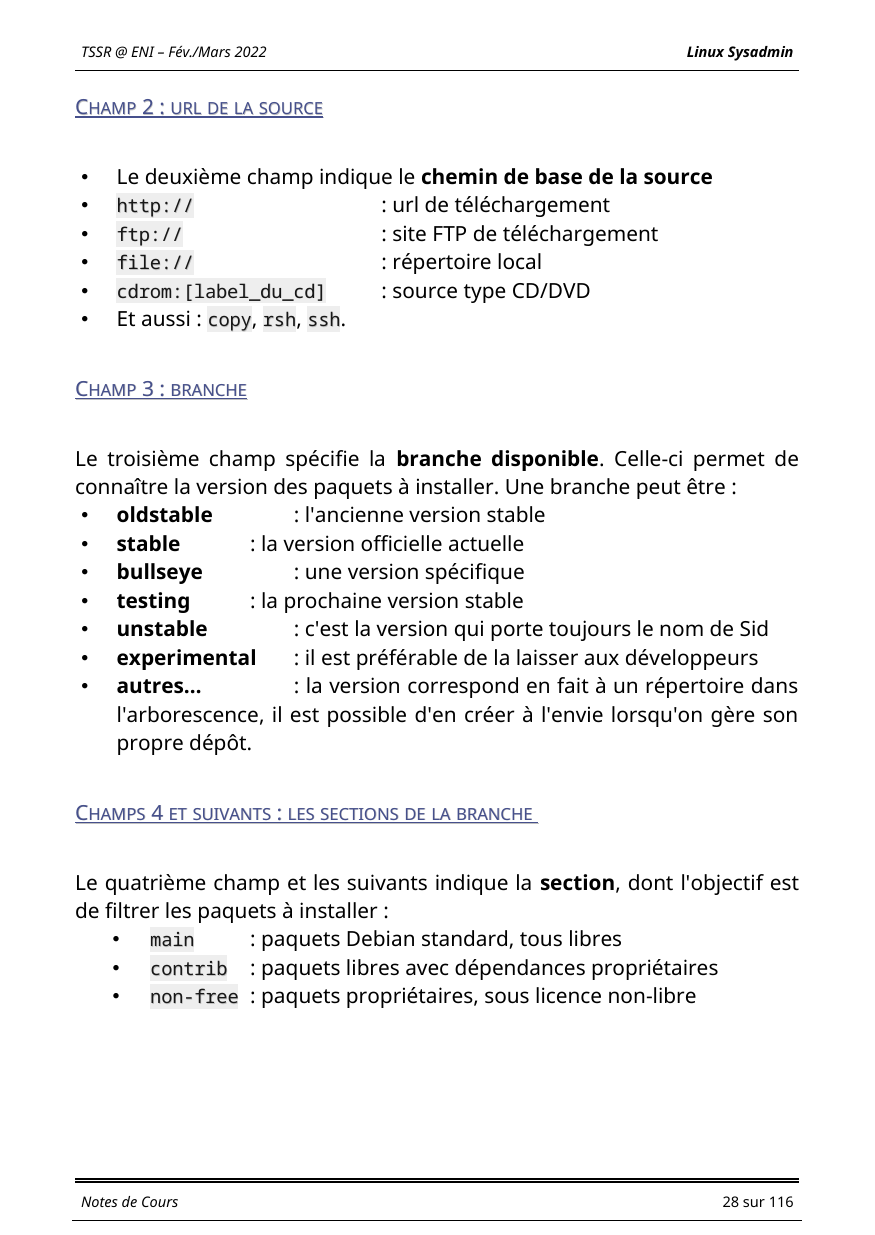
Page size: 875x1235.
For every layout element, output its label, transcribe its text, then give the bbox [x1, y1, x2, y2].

list file:// : répertoire local [81, 247, 799, 276]
list unstable : c'est la version qui porte toujours le nom de Sid [81, 614, 799, 643]
list http:// : url de téléchargement [81, 190, 799, 219]
list testing : la prochaine version stable [81, 586, 799, 614]
list non-free : paquets propriétaires, sous licence non-libre [112, 981, 799, 1010]
text Le quatrième champ et les suivants indique la section, dont l'objectif est de filtrer les paquets à installer : [75, 868, 799, 924]
list Et aussi : copy, rsh, ssh. [81, 304, 799, 333]
list bullseye : une version spécifique [81, 557, 799, 586]
text Champ 2 : url de la source [75, 92, 799, 121]
text Champs 4 et suivants : les sections de la branche [75, 798, 799, 826]
list experimental : il est préférable de la laisser aux développeurs [81, 643, 799, 671]
list Le deuxième champ indique le chemin de base de la source [81, 162, 799, 190]
text Champ 3 : branche [75, 374, 799, 402]
list main : paquets Debian standard, tous libres [112, 924, 799, 953]
list ftp:// : site FTP de téléchargement [81, 219, 799, 247]
list cdrom:[label_du_cd] : source type CD/DVD [81, 276, 799, 304]
list autres… : la version correspond en fait à un répertoire dans l'arborescence, il est possible d'en créer à l'envie lorsqu'on gère son propre dépôt. [81, 671, 799, 757]
list stable : la version officielle actuelle [81, 529, 799, 557]
list contrib : paquets libres avec dépendances propriétaires [112, 953, 799, 981]
text Le troisième champ spécifie la branche disponible. Celle-ci permet de connaître la version des paquets à installer. Une branche peut être : [75, 444, 799, 501]
list oldstable : l'ancienne version stable [81, 501, 799, 529]
